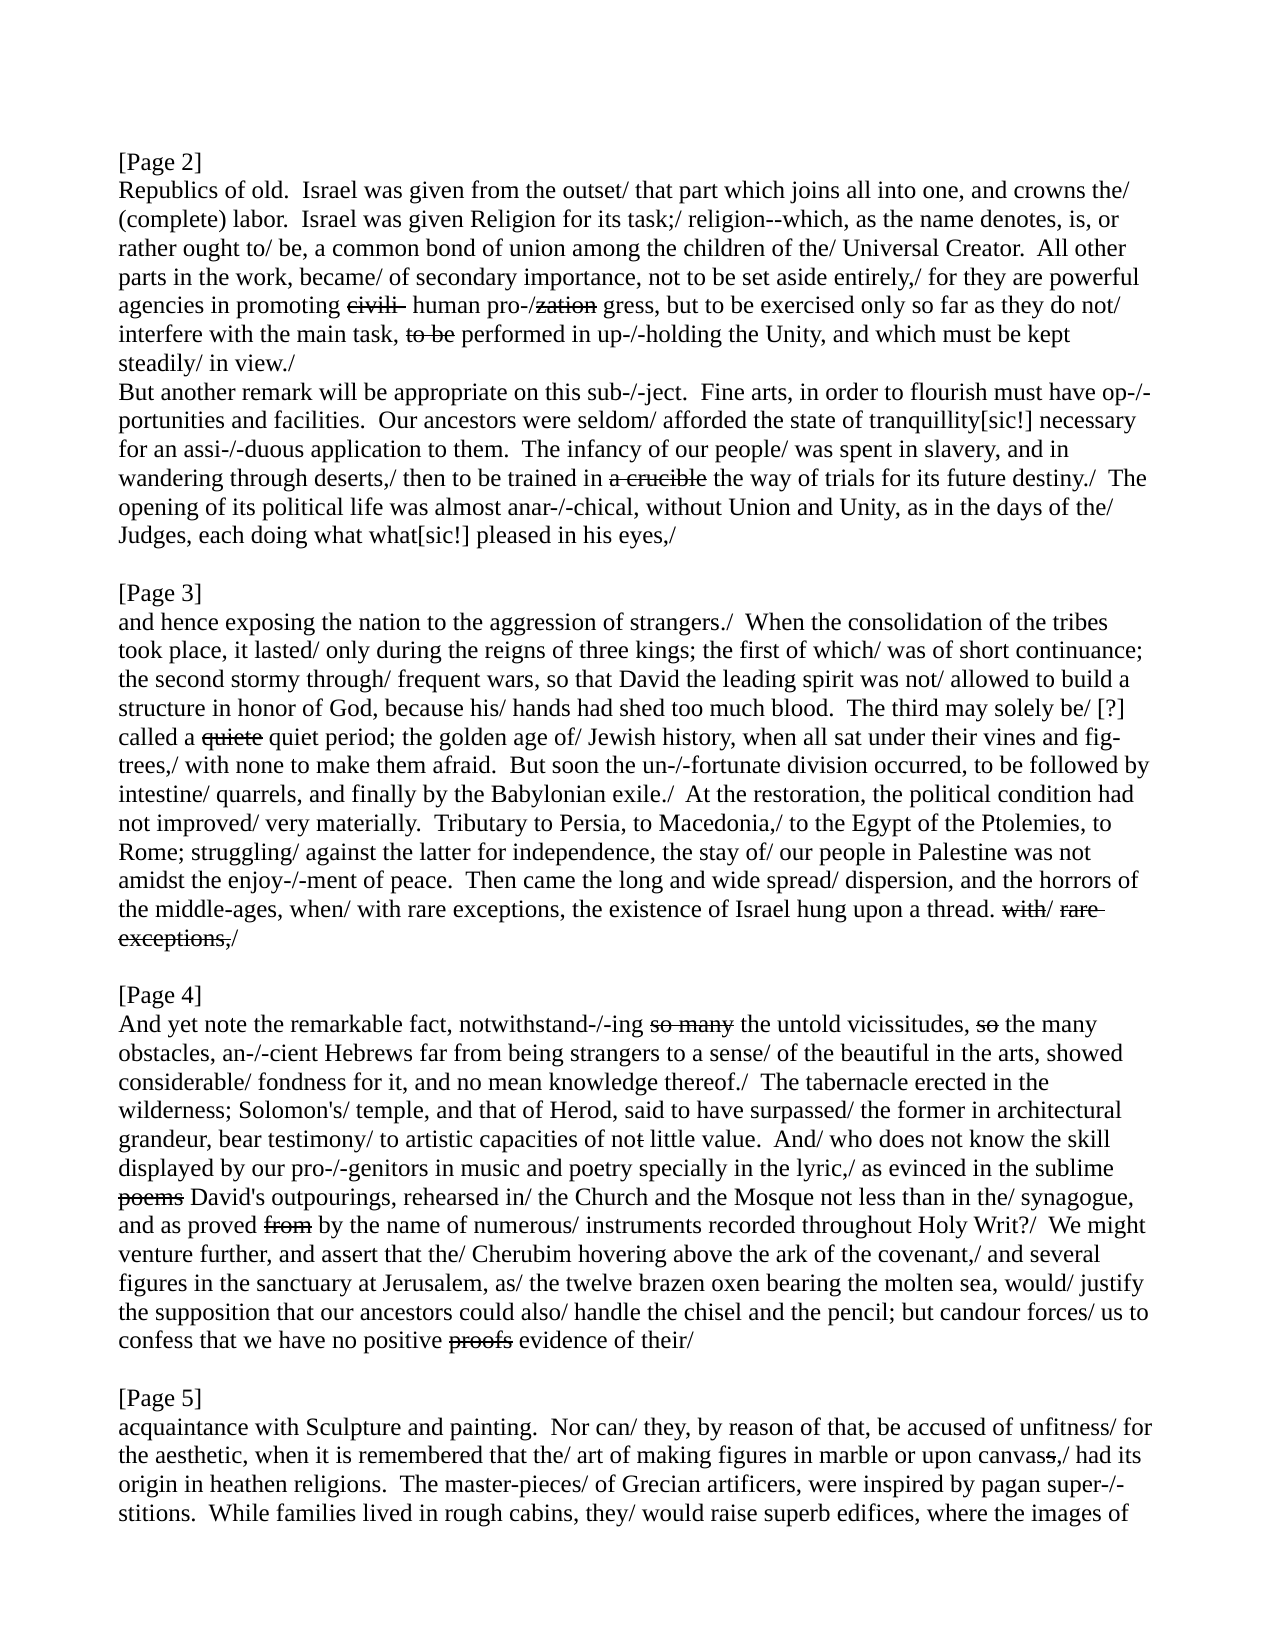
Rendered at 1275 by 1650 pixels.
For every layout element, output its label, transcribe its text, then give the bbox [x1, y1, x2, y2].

text acquaintance with Sculpture and painting. Nor can/ they, by reason of that, be accused of unfitness/ for the aesthetic, when it is remembered that the/ art of making figures in marble or upon canvass,/ had its origin in heathen religions. The master-pieces/ of Grecian artificers, were inspired by pagan super-/-stitions. While families lived in rough cabins, they/ would raise superb edifices, where the images of [118, 1412, 1157, 1527]
text [Page 2] [118, 147, 1157, 176]
text Republics of old. Israel was given from the outset/ that part which joins all into one, and crowns the/ (complete) labor. Israel was given Religion for its task;/ religion--which, as the name denotes, is, or rather ought to/ be, a common bond of union among the children of the/ Universal Creator. All other parts in the work, became/ of secondary importance, not to be set aside entirely,/ for they are powerful agencies in promoting civili- human pro-/zation gress, but to be exercised only so far as they do not/ interfere with the main task, to be performed in up-/-holding the Unity, and which must be kept steadily/ in view./ [118, 176, 1157, 377]
text [Page 4] [118, 981, 1157, 1009]
text [Page 3] [118, 578, 1157, 607]
text [Page 5] [118, 1383, 1157, 1412]
text and hence exposing the nation to the aggression of strangers./ When the consolidation of the tribes took place, it lasted/ only during the reigns of three kings; the first of which/ was of short continuance; the second stormy through/ frequent wars, so that David the leading spirit was not/ allowed to build a structure in honor of God, because his/ hands had shed too much blood. The third may solely be/ [?] called a quiete quiet period; the golden age of/ Jewish history, when all sat under their vines and fig-trees,/ with none to make them afraid. But soon the un-/-fortunate division occurred, to be followed by intestine/ quarrels, and finally by the Babylonian exile./ At the restoration, the political condition had not improved/ very materially. Tributary to Persia, to Macedonia,/ to the Egypt of the Ptolemies, to Rome; struggling/ against the latter for independence, the stay of/ our people in Palestine was not amidst the enjoy-/-ment of peace. Then came the long and wide spread/ dispersion, and the horrors of the middle-ages, when/ with rare exceptions, the existence of Israel hung upon a thread. with/ rare exceptions,/ [118, 607, 1157, 952]
text But another remark will be appropriate on this sub-/-ject. Fine arts, in order to flourish must have op-/-portunities and facilities. Our ancestors were seldom/ afforded the state of tranquillity[sic!] necessary for an assi-/-duous application to them. The infancy of our people/ was spent in slavery, and in wandering through deserts,/ then to be trained in a crucible the way of trials for its future destiny./ The opening of its political life was almost anar-/-chical, without Union and Unity, as in the days of the/ Judges, each doing what what[sic!] pleased in his eyes,/ [118, 377, 1157, 549]
text And yet note the remarkable fact, notwithstand-/-ing so many the untold vicissitudes, so the many obstacles, an-/-cient Hebrews far from being strangers to a sense/ of the beautiful in the arts, showed considerable/ fondness for it, and no mean knowledge thereof./ The tabernacle erected in the wilderness; Solomon's/ temple, and that of Herod, said to have surpassed/ the former in architectural grandeur, bear testimony/ to artistic capacities of not little value. And/ who does not know the skill displayed by our pro-/-genitors in music and poetry specially in the lyric,/ as evinced in the sublime poems David's outpourings, rehearsed in/ the Church and the Mosque not less than in the/ synagogue, and as proved from by the name of numerous/ instruments recorded throughout Holy Writ?/ We might venture further, and assert that the/ Cherubim hovering above the ark of the covenant,/ and several figures in the sanctuary at Jerusalem, as/ the twelve brazen oxen bearing the molten sea, would/ justify the supposition that our ancestors could also/ handle the chisel and the pencil; but candour forces/ us to confess that we have no positive proofs evidence of their/ [118, 1009, 1157, 1354]
